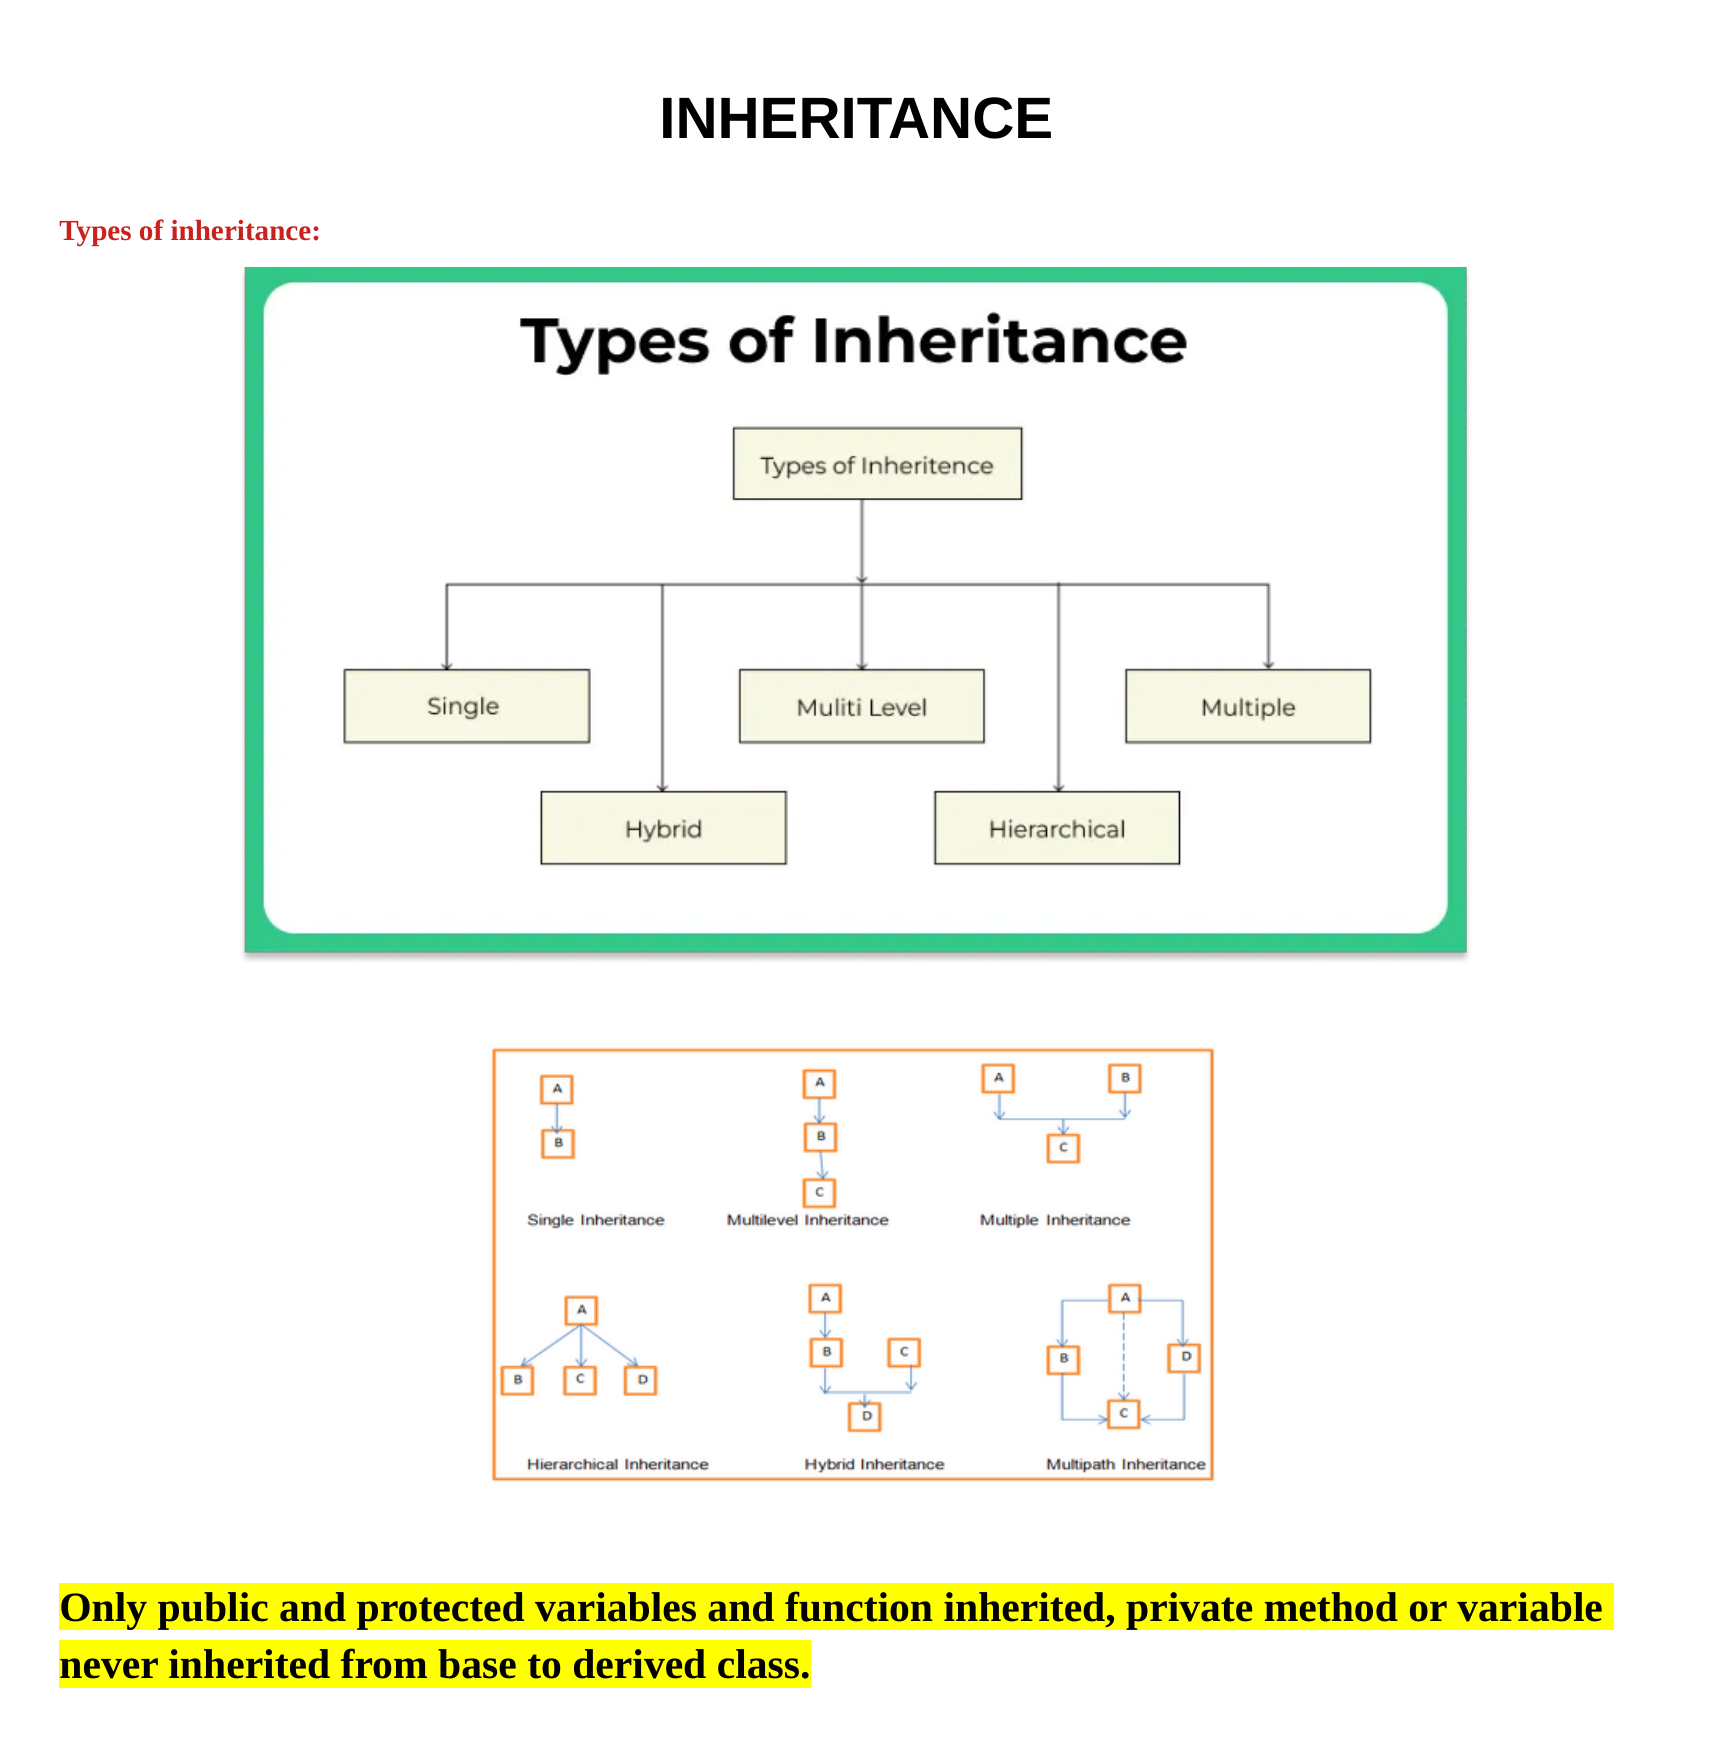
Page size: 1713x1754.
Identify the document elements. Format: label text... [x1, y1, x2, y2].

text Only public and protected variables and function inherited, private method or variable never inherited from base to derived class. [59, 1582, 1653, 1688]
text Types of inheritance: [59, 213, 1653, 246]
title INHERITANCE [59, 84, 1653, 151]
